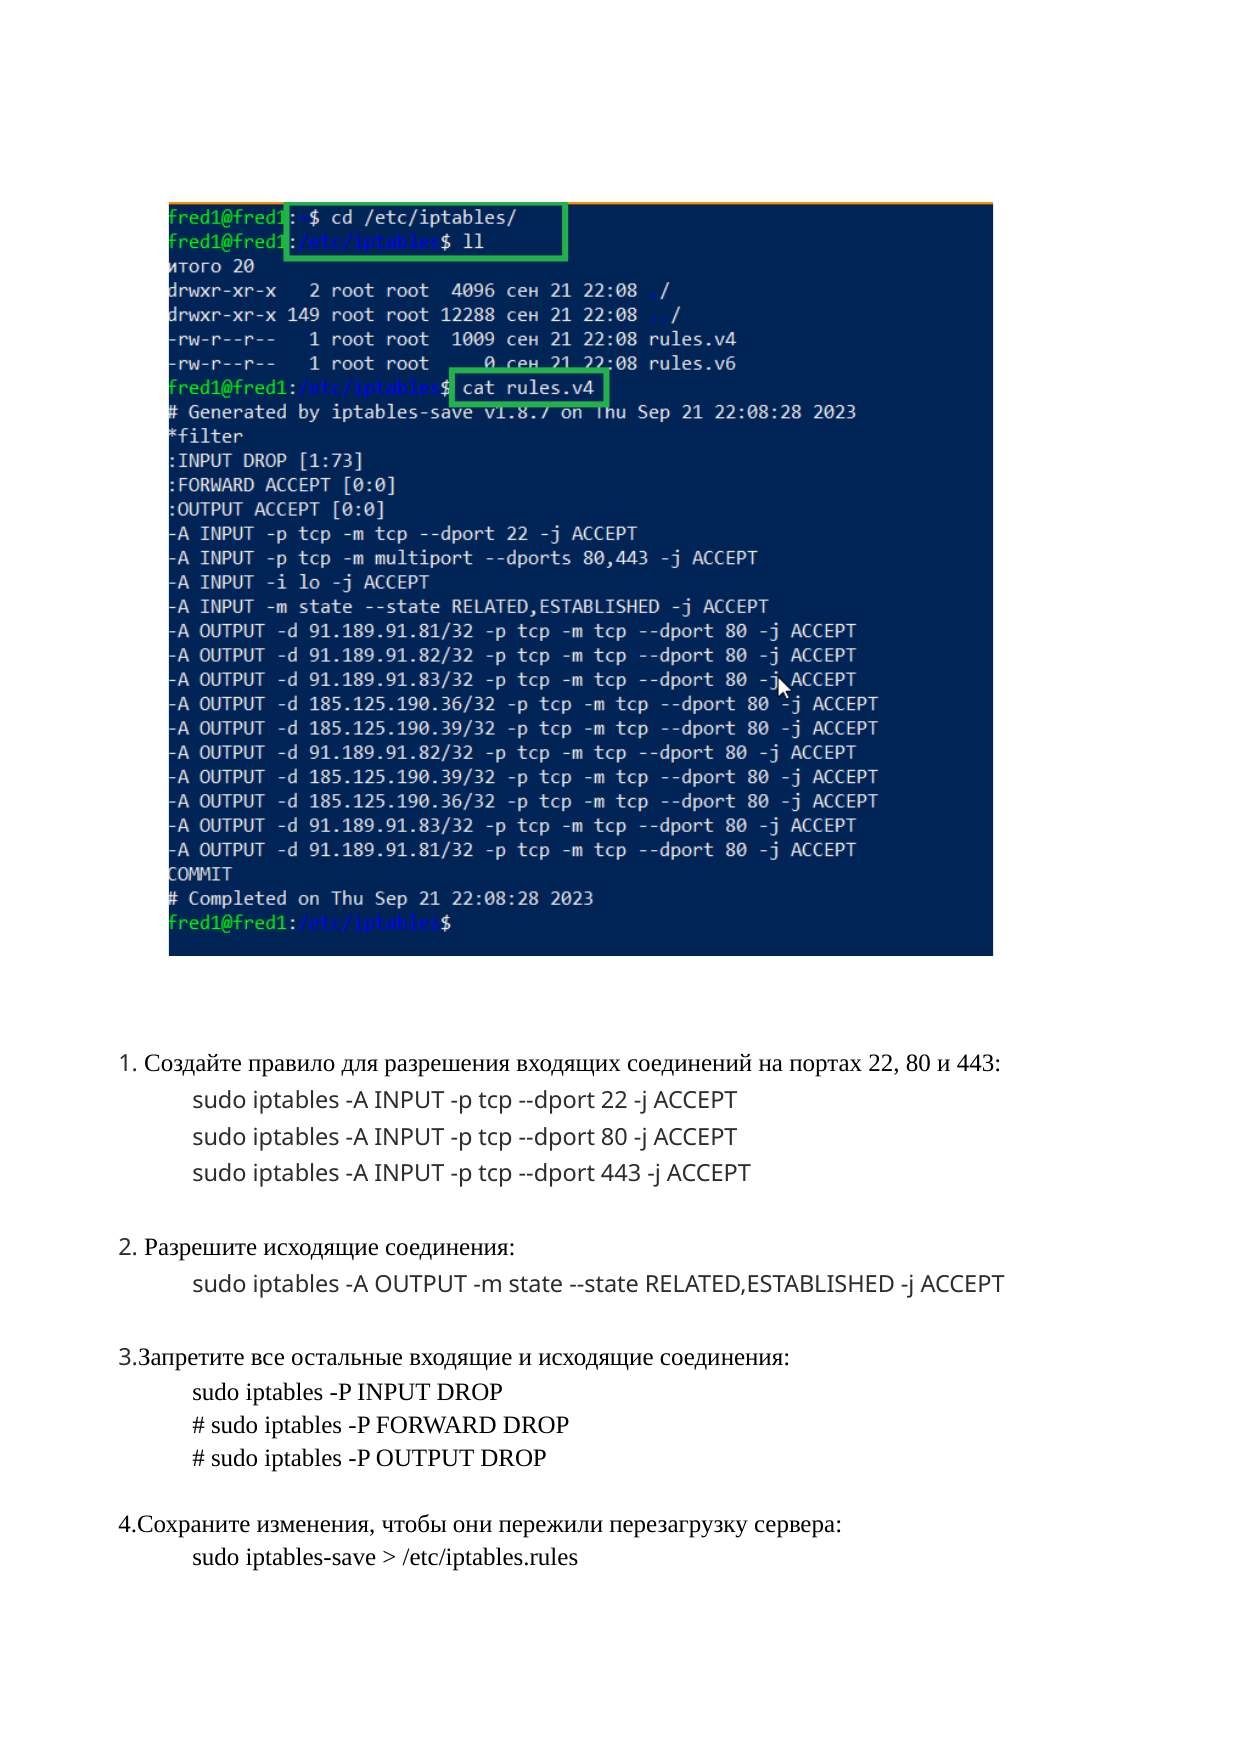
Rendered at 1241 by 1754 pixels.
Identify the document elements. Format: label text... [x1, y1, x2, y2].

text sudo iptables -A INPUT -p tcp --dport 443 -j ACCEPT [118, 1157, 1122, 1189]
text sudo iptables -A INPUT -p tcp --dport 22 -j ACCEPT [118, 1083, 1122, 1115]
text # sudo iptables -P OUTPUT DROP [118, 1443, 1122, 1472]
text sudo iptables -A INPUT -p tcp --dport 80 -j ACCEPT [118, 1120, 1122, 1152]
text 3.Запретите все остальные входящие и исходящие соединения: [118, 1341, 1122, 1373]
picture [168, 202, 994, 956]
text sudo iptables -A OUTPUT -m state --state RELATED,ESTABLISHED -j ACCEPT [118, 1267, 1122, 1299]
text sudo iptables -P INPUT DROP [118, 1377, 1122, 1406]
text sudo iptables-save > /etc/iptables.rules [118, 1542, 1122, 1571]
text 1. Создайте правило для разрешения входящих соединений на портах 22, 80 и 443: [118, 1046, 1122, 1078]
text 2. Разрешите исходящие соединения: [118, 1230, 1122, 1262]
text # sudo iptables -P FORWARD DROP [118, 1410, 1122, 1439]
text 4.Сохраните изменения, чтобы они пережили перезагрузку сервера: [118, 1509, 1122, 1538]
